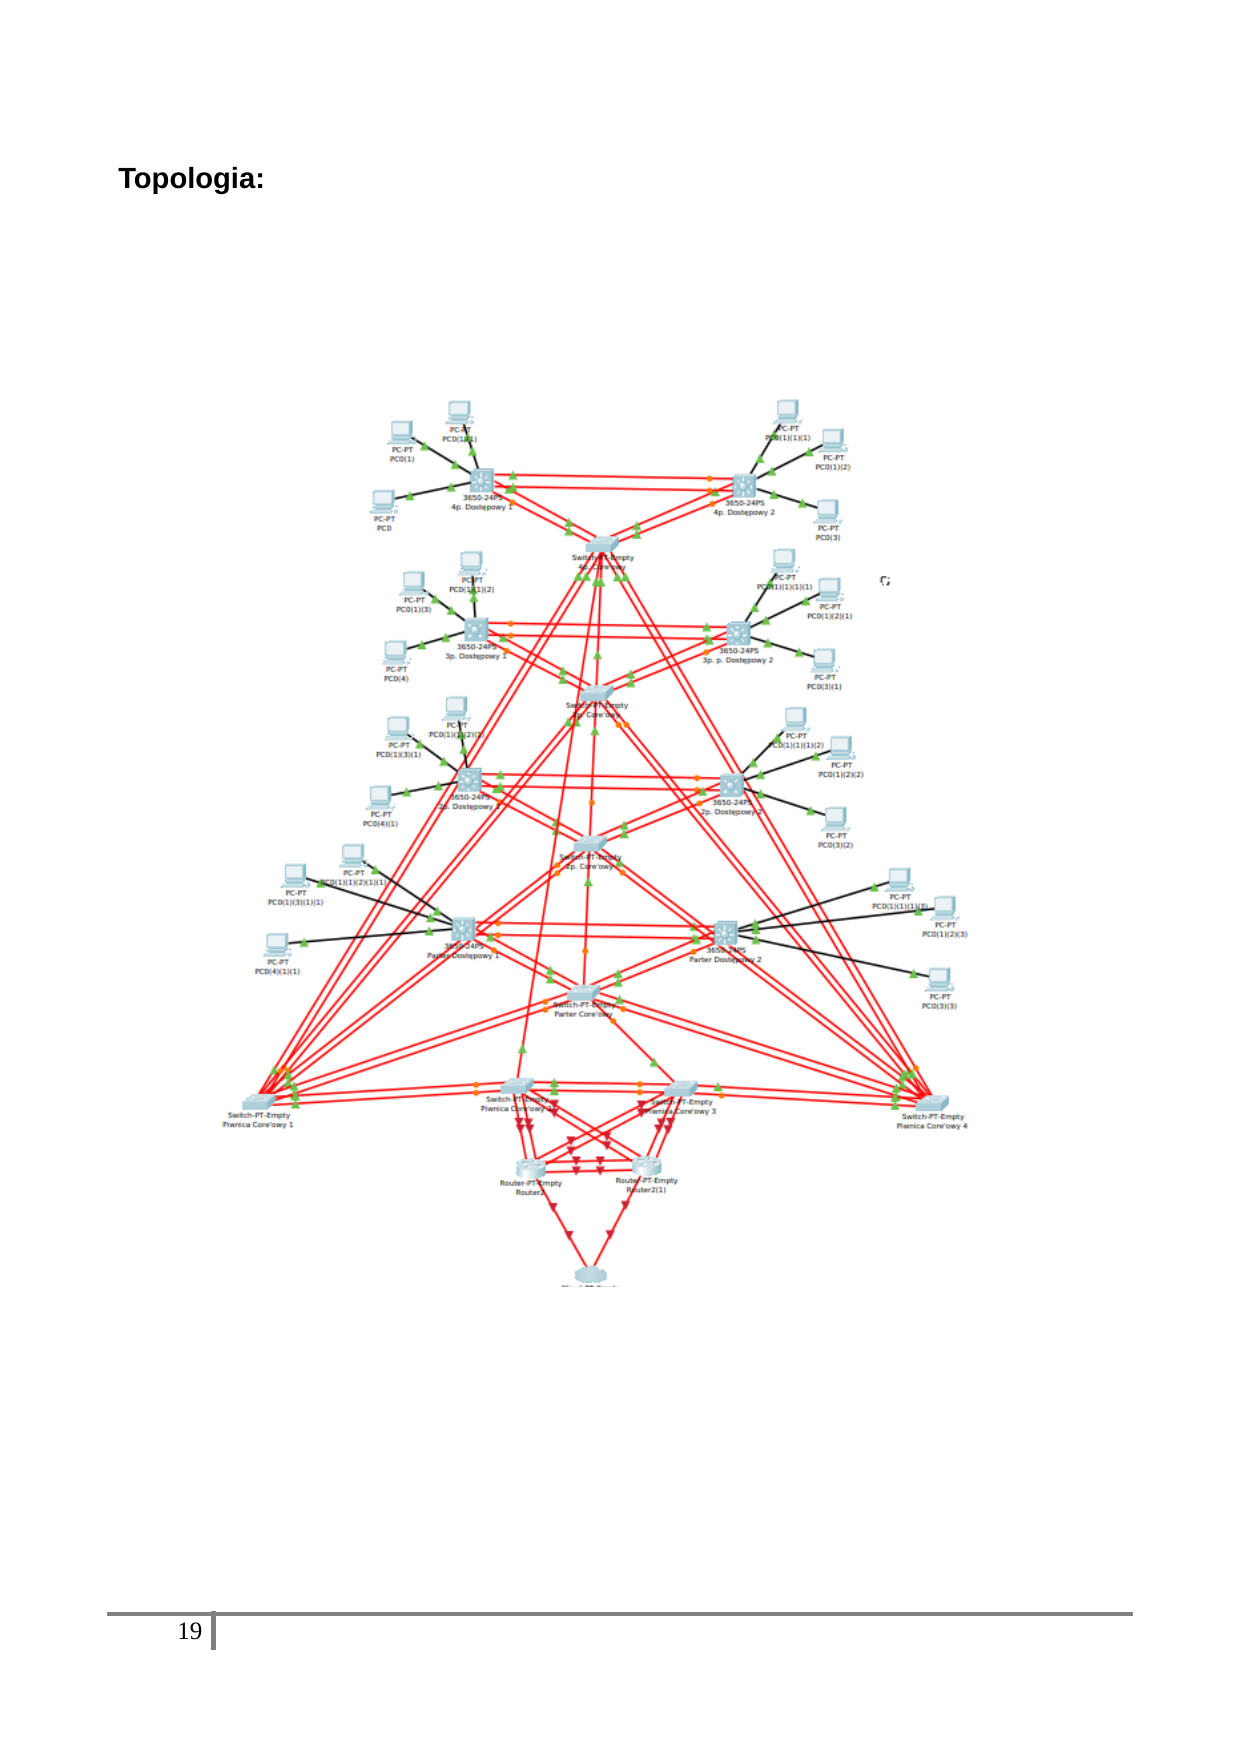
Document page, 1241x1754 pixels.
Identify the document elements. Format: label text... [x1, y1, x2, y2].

text Ilustracja 1: Autorska topologia jeszcze bez serwera DHCP I skonfigurowanych łączy. [84, 355, 1186, 378]
subtitle Topologia: [118, 161, 1122, 194]
